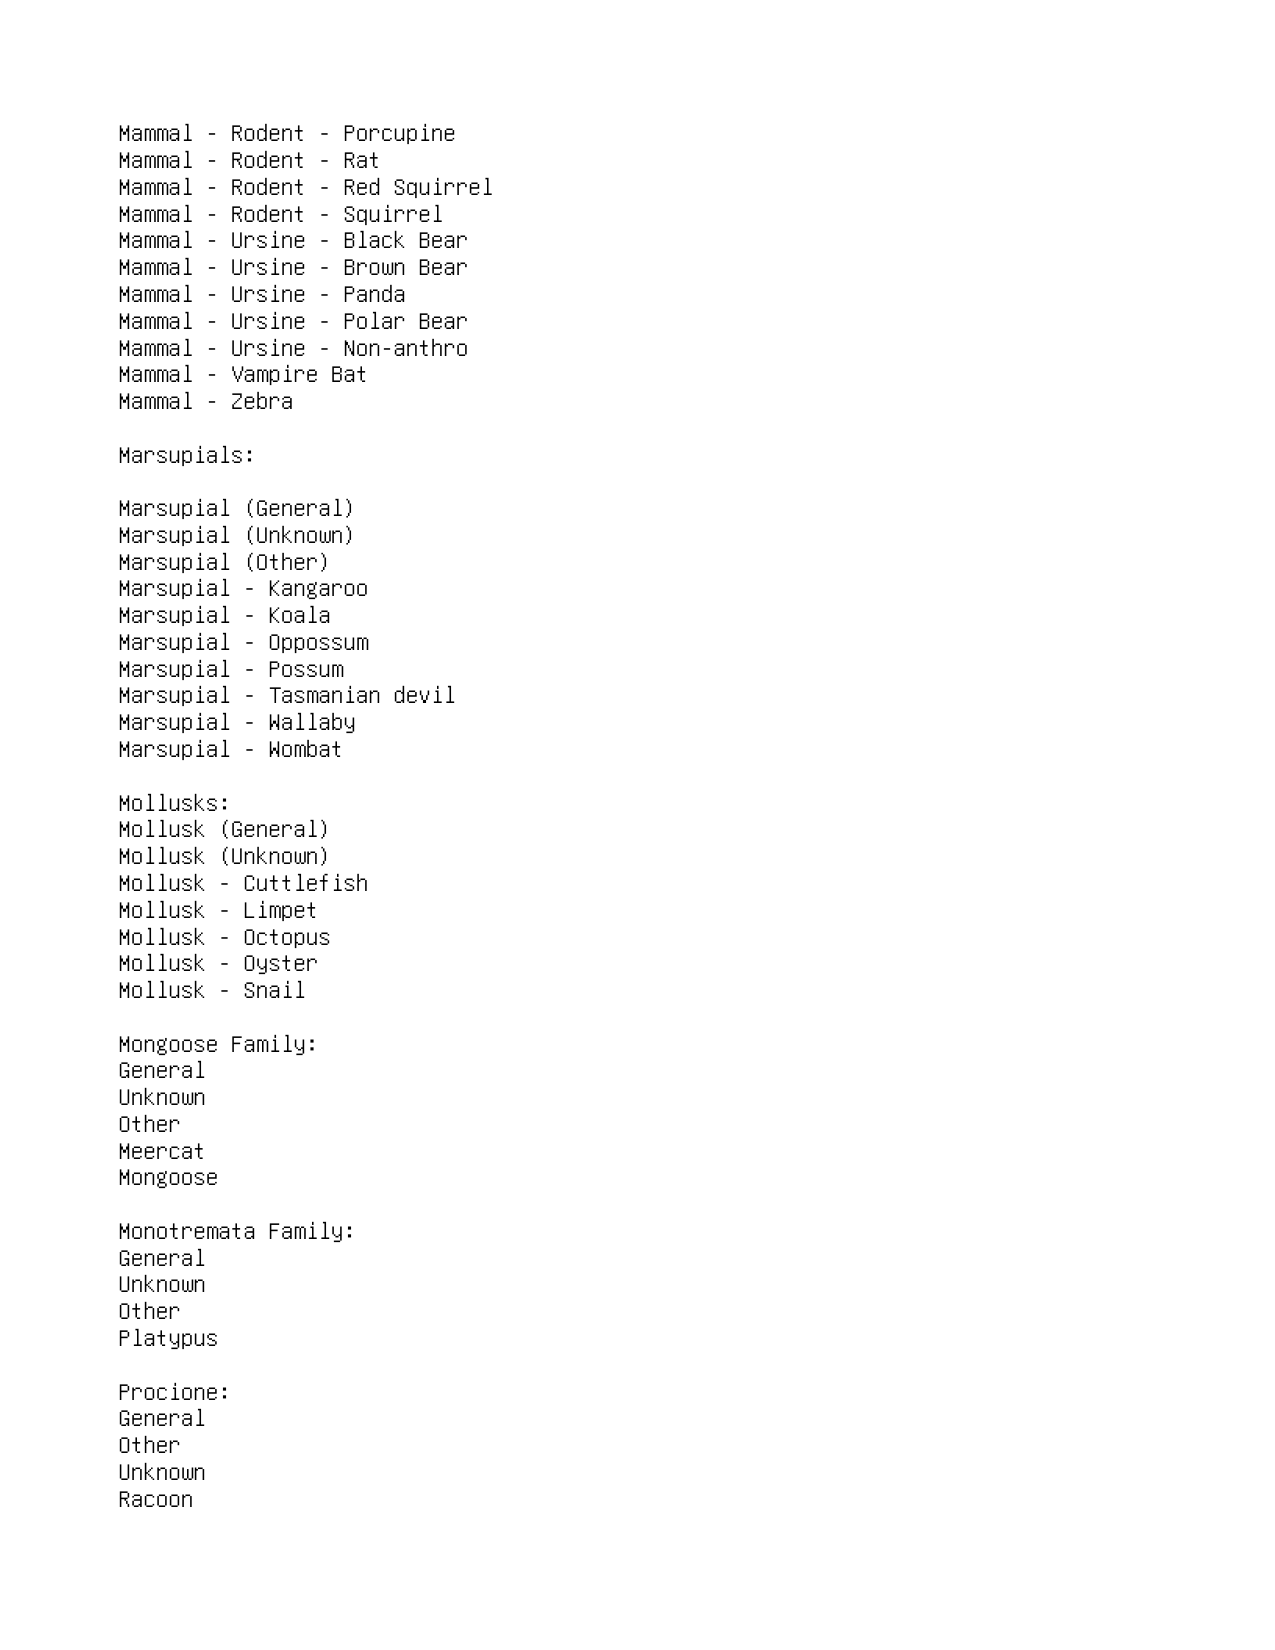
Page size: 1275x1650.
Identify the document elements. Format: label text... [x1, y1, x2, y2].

text Mammal - Rodent - Rat [118, 145, 1157, 172]
text Mollusk - Snail [118, 975, 1157, 1002]
text Mammal - Rodent - Red Squirrel [118, 172, 1157, 198]
text Other [118, 1109, 1157, 1135]
text Meercat [118, 1135, 1157, 1162]
text Procione: [118, 1376, 1157, 1403]
text Marsupial - Tasmanian devil [118, 680, 1157, 707]
text Mongoose Family: [118, 1028, 1157, 1055]
text Marsupial - Kangaroo [118, 573, 1157, 600]
text Mammal - Ursine - Brown Bear [118, 252, 1157, 279]
text Mammal - Ursine - Panda [118, 279, 1157, 306]
text Mammal - Vampire Bat [118, 359, 1157, 386]
text Mongoose [118, 1162, 1157, 1189]
text General [118, 1403, 1157, 1430]
text Mollusk (Unknown) [118, 841, 1157, 868]
text Racoon [118, 1483, 1157, 1510]
text Mollusk - Octopus [118, 921, 1157, 948]
text Platypus [118, 1323, 1157, 1349]
text Unknown [118, 1082, 1157, 1109]
text Mollusk - Limpet [118, 894, 1157, 921]
text Other [118, 1430, 1157, 1457]
text Marsupial (Other) [118, 546, 1157, 573]
text Mammal - Rodent - Porcupine [118, 118, 1157, 145]
text Marsupial - Wallaby [118, 707, 1157, 734]
text Marsupial - Wombat [118, 734, 1157, 761]
text General [118, 1242, 1157, 1269]
text Marsupial - Possum [118, 653, 1157, 680]
text Mammal - Ursine - Black Bear [118, 225, 1157, 252]
text Marsupial (Unknown) [118, 520, 1157, 546]
text Mammal - Ursine - Non-anthro [118, 332, 1157, 359]
text Monotremata Family: [118, 1216, 1157, 1242]
text Mammal - Ursine - Polar Bear [118, 306, 1157, 332]
text Marsupial (General) [118, 493, 1157, 520]
text Marsupial - Koala [118, 600, 1157, 627]
text Mollusk (General) [118, 814, 1157, 841]
text Mollusk - Cuttlefish [118, 868, 1157, 894]
text Other [118, 1296, 1157, 1323]
text Mollusks: [118, 787, 1157, 814]
text Mollusk - Oyster [118, 948, 1157, 975]
text Unknown [118, 1269, 1157, 1296]
text Marsupials: [118, 439, 1157, 466]
text Marsupial - Oppossum [118, 627, 1157, 653]
text General [118, 1055, 1157, 1082]
text Unknown [118, 1457, 1157, 1483]
text Mammal - Rodent - Squirrel [118, 198, 1157, 225]
text Mammal - Zebra [118, 386, 1157, 413]
